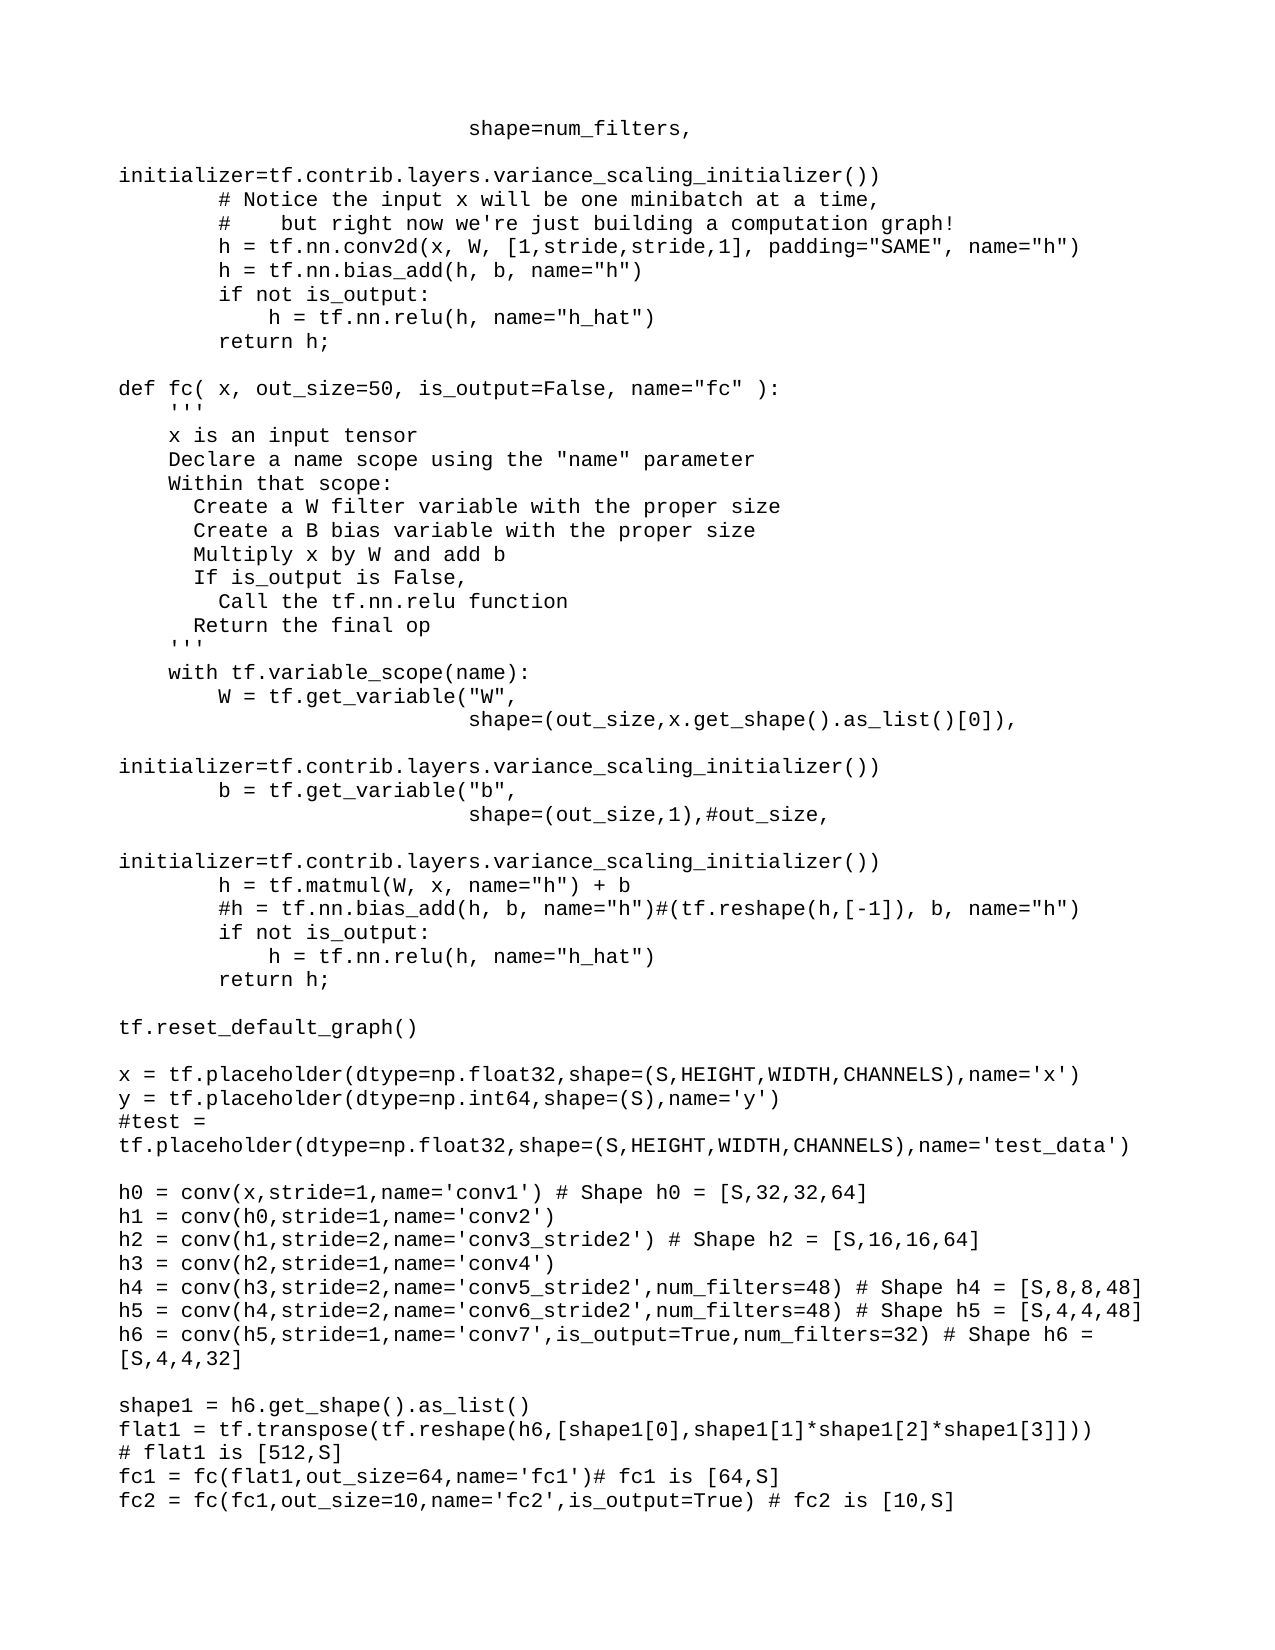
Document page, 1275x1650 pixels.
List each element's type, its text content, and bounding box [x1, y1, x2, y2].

text Multiply x by W and add b [118, 544, 1157, 567]
text Return the final op [118, 615, 1157, 638]
text h = tf.matmul(W, x, name="h") + b [118, 875, 1157, 898]
text h = tf.nn.bias_add(h, b, name="h") [118, 260, 1157, 284]
text Call the tf.nn.relu function [118, 591, 1157, 615]
text h3 = conv(h2,stride=1,name='conv4') [118, 1253, 1157, 1277]
text ​ [118, 1158, 1157, 1182]
text #test = tf.placeholder(dtype=np.float32,shape=(S,HEIGHT,WIDTH,CHANNELS),name='test_data') [118, 1111, 1157, 1158]
text h0 = conv(x,stride=1,name='conv1') # Shape h0 = [S,32,32,64] [118, 1182, 1157, 1206]
text Within that scope: [118, 473, 1157, 496]
text if not is_output: [118, 922, 1157, 946]
text ​ [118, 1371, 1157, 1395]
text If is_output is False, [118, 567, 1157, 591]
text #h = tf.nn.bias_add(h, b, name="h")#(tf.reshape(h,[-1]), b, name="h") [118, 898, 1157, 922]
text h = tf.nn.relu(h, name="h_hat") [118, 946, 1157, 969]
text if not is_output: [118, 284, 1157, 307]
text Create a W filter variable with the proper size [118, 496, 1157, 520]
text x is an input tensor [118, 426, 1157, 449]
text h1 = conv(h0,stride=1,name='conv2') [118, 1206, 1157, 1229]
text h6 = conv(h5,stride=1,name='conv7',is_output=True,num_filters=32) # Shape h6 = [S,4,4,32] [118, 1324, 1157, 1371]
text return h; [118, 969, 1157, 993]
text y = tf.placeholder(dtype=np.int64,shape=(S),name='y') [118, 1088, 1157, 1111]
text return h; [118, 331, 1157, 354]
text # flat1 is [512,S] [118, 1442, 1157, 1466]
text initializer=tf.contrib.layers.variance_scaling_initializer()) [118, 827, 1157, 875]
text h = tf.nn.relu(h, name="h_hat") [118, 307, 1157, 331]
text b = tf.get_variable("b", [118, 780, 1157, 804]
text shape=(out_size,1),#out_size, [118, 804, 1157, 827]
text Declare a name scope using the "name" parameter [118, 449, 1157, 473]
text def fc( x, out_size=50, is_output=False, name="fc" ): [118, 378, 1157, 402]
text Create a B bias variable with the proper size [118, 520, 1157, 544]
text W = tf.get_variable("W", [118, 686, 1157, 709]
text h5 = conv(h4,stride=2,name='conv6_stride2',num_filters=48) # Shape h5 = [S,4,4,48] [118, 1300, 1157, 1324]
text fc1 = fc(flat1,out_size=64,name='fc1')# fc1 is [64,S] [118, 1466, 1157, 1489]
text initializer=tf.contrib.layers.variance_scaling_initializer()) [118, 142, 1157, 189]
text # but right now we're just building a computation graph! [118, 213, 1157, 236]
text ''' [118, 402, 1157, 426]
text ​ [118, 1040, 1157, 1064]
text tf.reset_default_graph() [118, 1017, 1157, 1040]
text shape1 = h6.get_shape().as_list() [118, 1395, 1157, 1419]
text with tf.variable_scope(name): [118, 662, 1157, 686]
text flat1 = tf.transpose(tf.reshape(h6,[shape1[0],shape1[1]*shape1[2]*shape1[3]])) [118, 1419, 1157, 1442]
text h = tf.nn.conv2d(x, W, [1,stride,stride,1], padding="SAME", name="h") [118, 236, 1157, 260]
text shape=num_filters, [118, 118, 1157, 142]
text x = tf.placeholder(dtype=np.float32,shape=(S,HEIGHT,WIDTH,CHANNELS),name='x') [118, 1064, 1157, 1088]
text fc2 = fc(fc1,out_size=10,name='fc2',is_output=True) # fc2 is [10,S] [118, 1489, 1157, 1513]
text ​ [118, 354, 1157, 378]
text # Notice the input x will be one minibatch at a time, [118, 189, 1157, 213]
text shape=(out_size,x.get_shape().as_list()[0]), [118, 709, 1157, 733]
text ''' [118, 638, 1157, 662]
text h2 = conv(h1,stride=2,name='conv3_stride2') # Shape h2 = [S,16,16,64] [118, 1229, 1157, 1253]
text h4 = conv(h3,stride=2,name='conv5_stride2',num_filters=48) # Shape h4 = [S,8,8,48] [118, 1277, 1157, 1300]
text initializer=tf.contrib.layers.variance_scaling_initializer()) [118, 733, 1157, 780]
